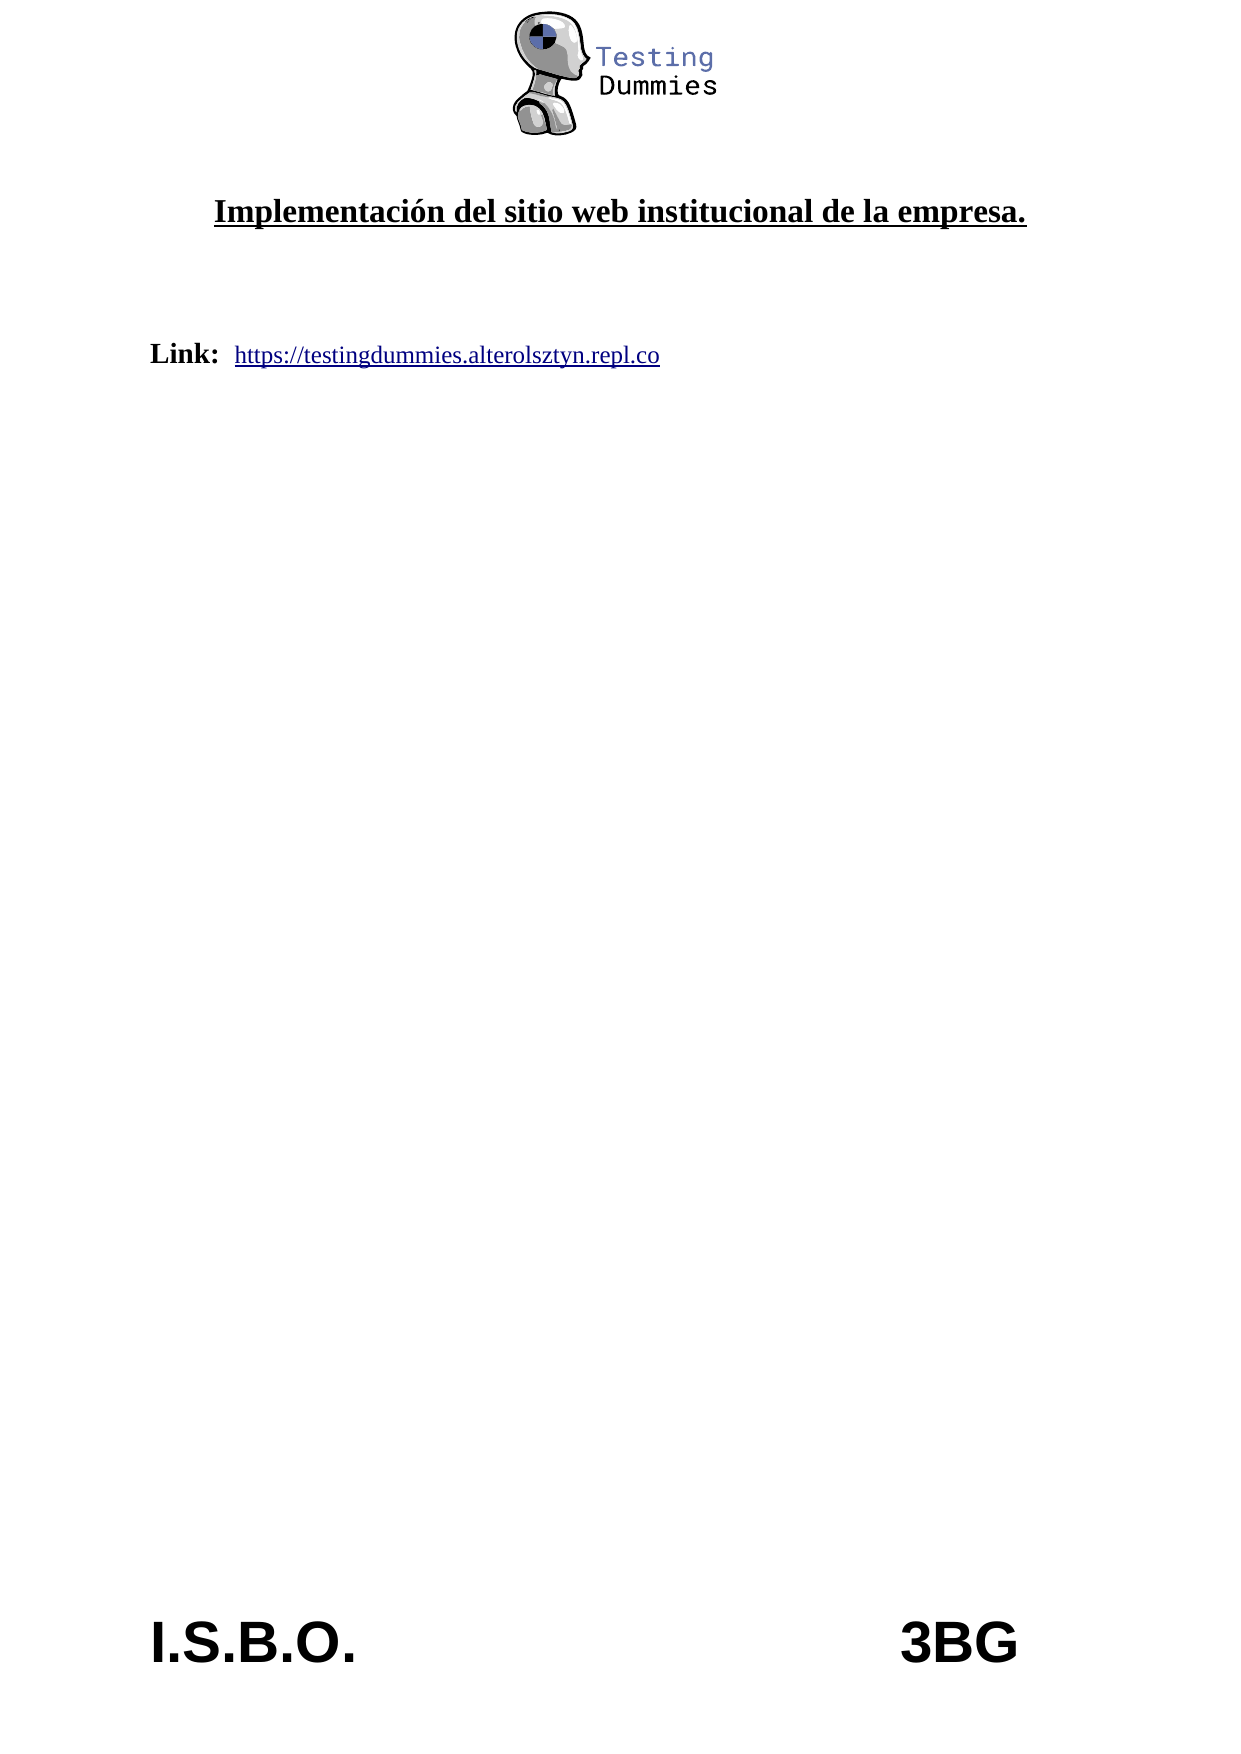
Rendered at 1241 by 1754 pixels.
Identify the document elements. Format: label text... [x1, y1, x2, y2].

text Link: https://testingdummies.alterolsztyn.repl.co [150, 336, 1090, 370]
subtitle Implementación del sitio web institucional de la empresa. [150, 192, 1090, 230]
